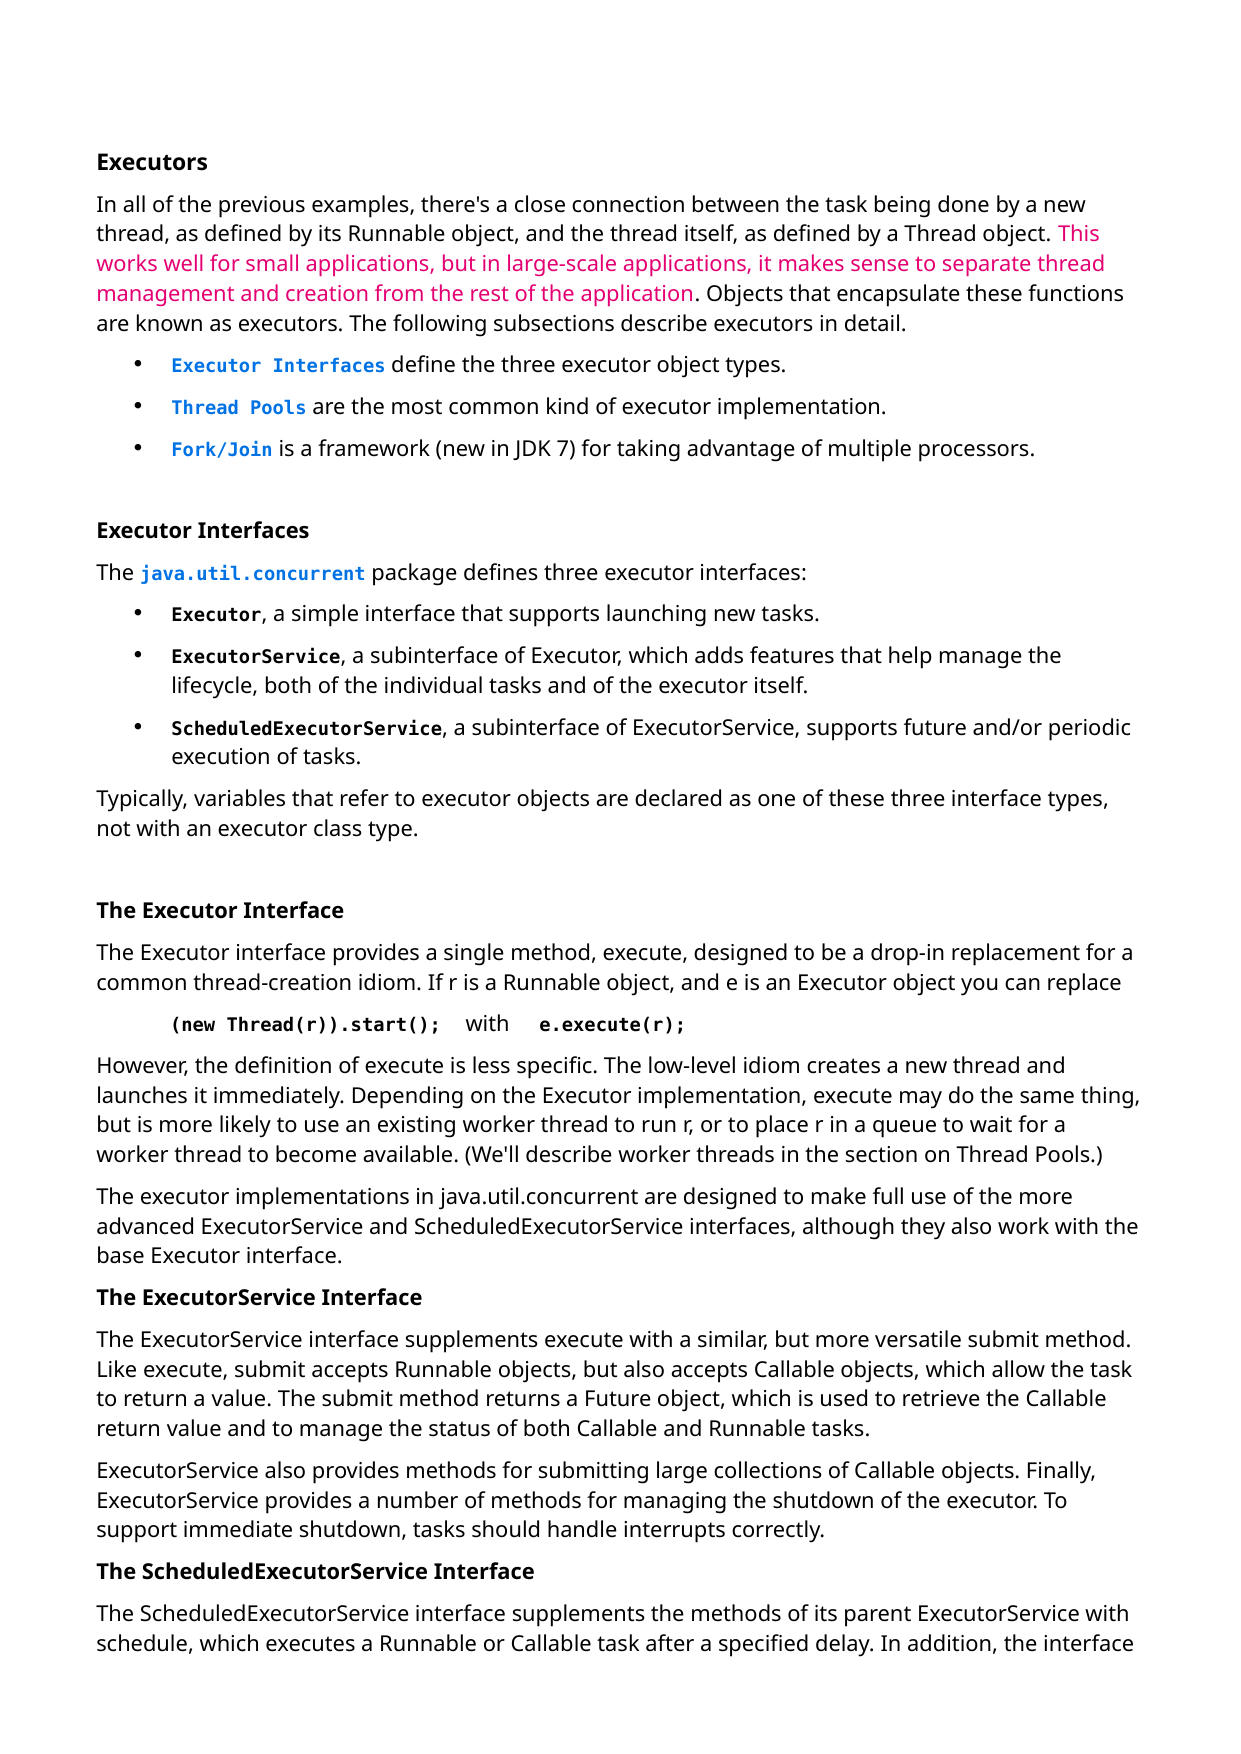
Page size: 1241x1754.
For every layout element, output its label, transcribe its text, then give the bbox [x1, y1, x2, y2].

text The ScheduledExecutorService interface supplements the methods of its parent ExecutorService with schedule, which executes a Runnable or Callable task after a specified delay. In addition, the interface [96, 1598, 1144, 1657]
list Fork/Join is a framework (new in JDK 7) for taking advantage of multiple processors. [133, 433, 1144, 463]
text Executor Interfaces [96, 515, 1144, 545]
list Executor, a simple interface that supports launching new tasks. [133, 598, 1144, 628]
text The Executor interface provides a single method, execute, designed to be a drop-in replacement for a common thread-creation idiom. If r is a Runnable object, and e is an Executor object you can replace [96, 937, 1144, 996]
list ExecutorService, a subinterface of Executor, which adds features that help manage the lifecycle, both of the individual tasks and of the executor itself. [133, 640, 1144, 700]
list ScheduledExecutorService, a subinterface of ExecutorService, supports future and/or periodic execution of tasks. [133, 712, 1144, 771]
text The executor implementations in java.util.concurrent are designed to make full use of the more advanced ExecutorService and ScheduledExecutorService interfaces, although they also work with the base Executor interface. [96, 1181, 1144, 1270]
text The ExecutorService interface supplements execute with a similar, but more versatile submit method. Like execute, submit accepts Runnable objects, but also accepts Callable objects, which allow the task to return a value. The submit method returns a Future object, which is used to retrieve the Callable return value and to manage the status of both Callable and Runnable tasks. [96, 1324, 1144, 1443]
text The ExecutorService Interface [96, 1282, 1144, 1312]
text (new Thread(r)).start(); with e.execute(r); [96, 1008, 1144, 1038]
text ExecutorService also provides methods for submitting large collections of Callable objects. Finally, ExecutorService provides a number of methods for managing the shutdown of the executor. To support immediate shutdown, tasks should handle interrupts correctly. [96, 1455, 1144, 1544]
list Executor Interfaces define the three executor object types. [133, 349, 1144, 379]
text The java.util.concurrent package defines three executor interfaces: [96, 557, 1144, 587]
list Thread Pools are the most common kind of executor implementation. [133, 391, 1144, 421]
text Executors [96, 146, 1144, 177]
text Typically, variables that refer to executor objects are declared as one of these three interface types, not with an executor class type. [96, 783, 1144, 843]
text The Executor Interface [96, 895, 1144, 925]
text In all of the previous examples, there's a close connection between the task being done by a new thread, as defined by its Runnable object, and the thread itself, as defined by a Thread object. This works well for small applications, but in large-scale applications, it makes sense to separate thread management and creation from the rest of the application. Objects that encapsulate these functions are known as executors. The following subsections describe executors in detail. [96, 189, 1144, 338]
text The ScheduledExecutorService Interface [96, 1556, 1144, 1586]
text However, the definition of execute is less specific. The low-level idiom creates a new thread and launches it immediately. Depending on the Executor implementation, execute may do the same thing, but is more likely to use an existing worker thread to run r, or to place r in a queue to wait for a worker thread to become available. (We'll describe worker threads in the section on Thread Pools.) [96, 1050, 1144, 1169]
